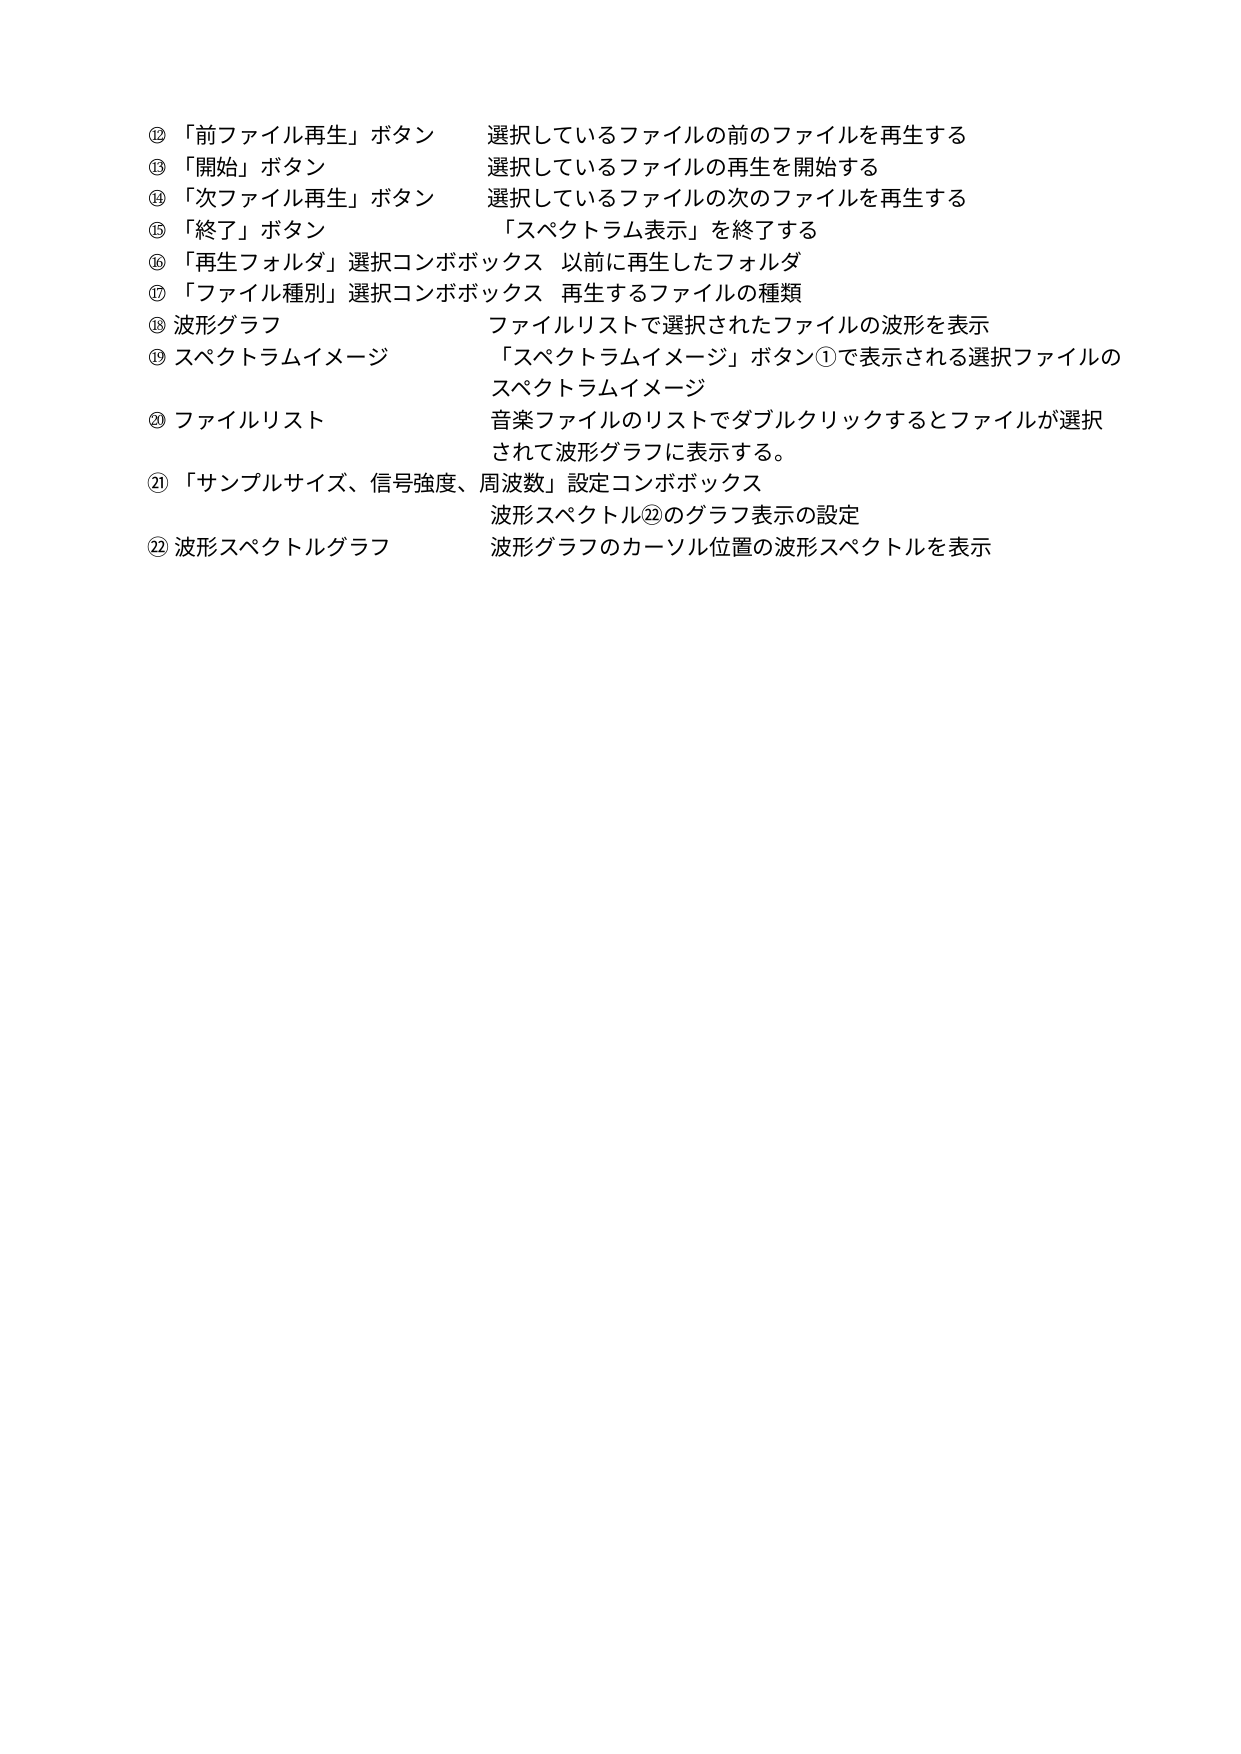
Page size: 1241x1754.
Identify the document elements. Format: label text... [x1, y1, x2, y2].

text ⑫ 「前ファイル再生」ボタン 選択しているファイルの前のファイルを再生する [148, 118, 1122, 150]
text ⑬ 「開始」ボタン 選択しているファイルの再生を開始する [148, 150, 1122, 181]
text ⑱ 波形グラフ ファイルリストで選択されたファイルの波形を表示 [148, 308, 1122, 340]
text ㉒ 波形スペクトルグラフ 波形グラフのカーソル位置の波形スペクトルを表示 [148, 530, 1122, 561]
text ⑯ 「再生フォルダ」選択コンボボックス 以前に再生したフォルダ [148, 245, 1122, 276]
text ⑰ 「ファイル種別」選択コンボボックス 再生するファイルの種類 [148, 276, 1122, 308]
text ⑭ 「次ファイル再生」ボタン 選択しているファイルの次のファイルを再生する [148, 181, 1122, 213]
text ⑲ スペクトラムイメージ 「スペクトラムイメージ」ボタン①で表示される選択ファイルのスペクトラムイメージ [148, 340, 1122, 403]
text ㉑ 「サンプルサイズ、信号強度、周波数」設定コンボボックス 波形スペクトル㉒のグラフ表示の設定 [148, 466, 1122, 530]
text ⑳ ファイルリスト 音楽ファイルのリストでダブルクリックするとファイルが選択されて波形グラフに表示する。 [148, 403, 1122, 466]
text ⑮ 「終了」ボタン 「スペクトラム表示」を終了する [148, 213, 1122, 245]
